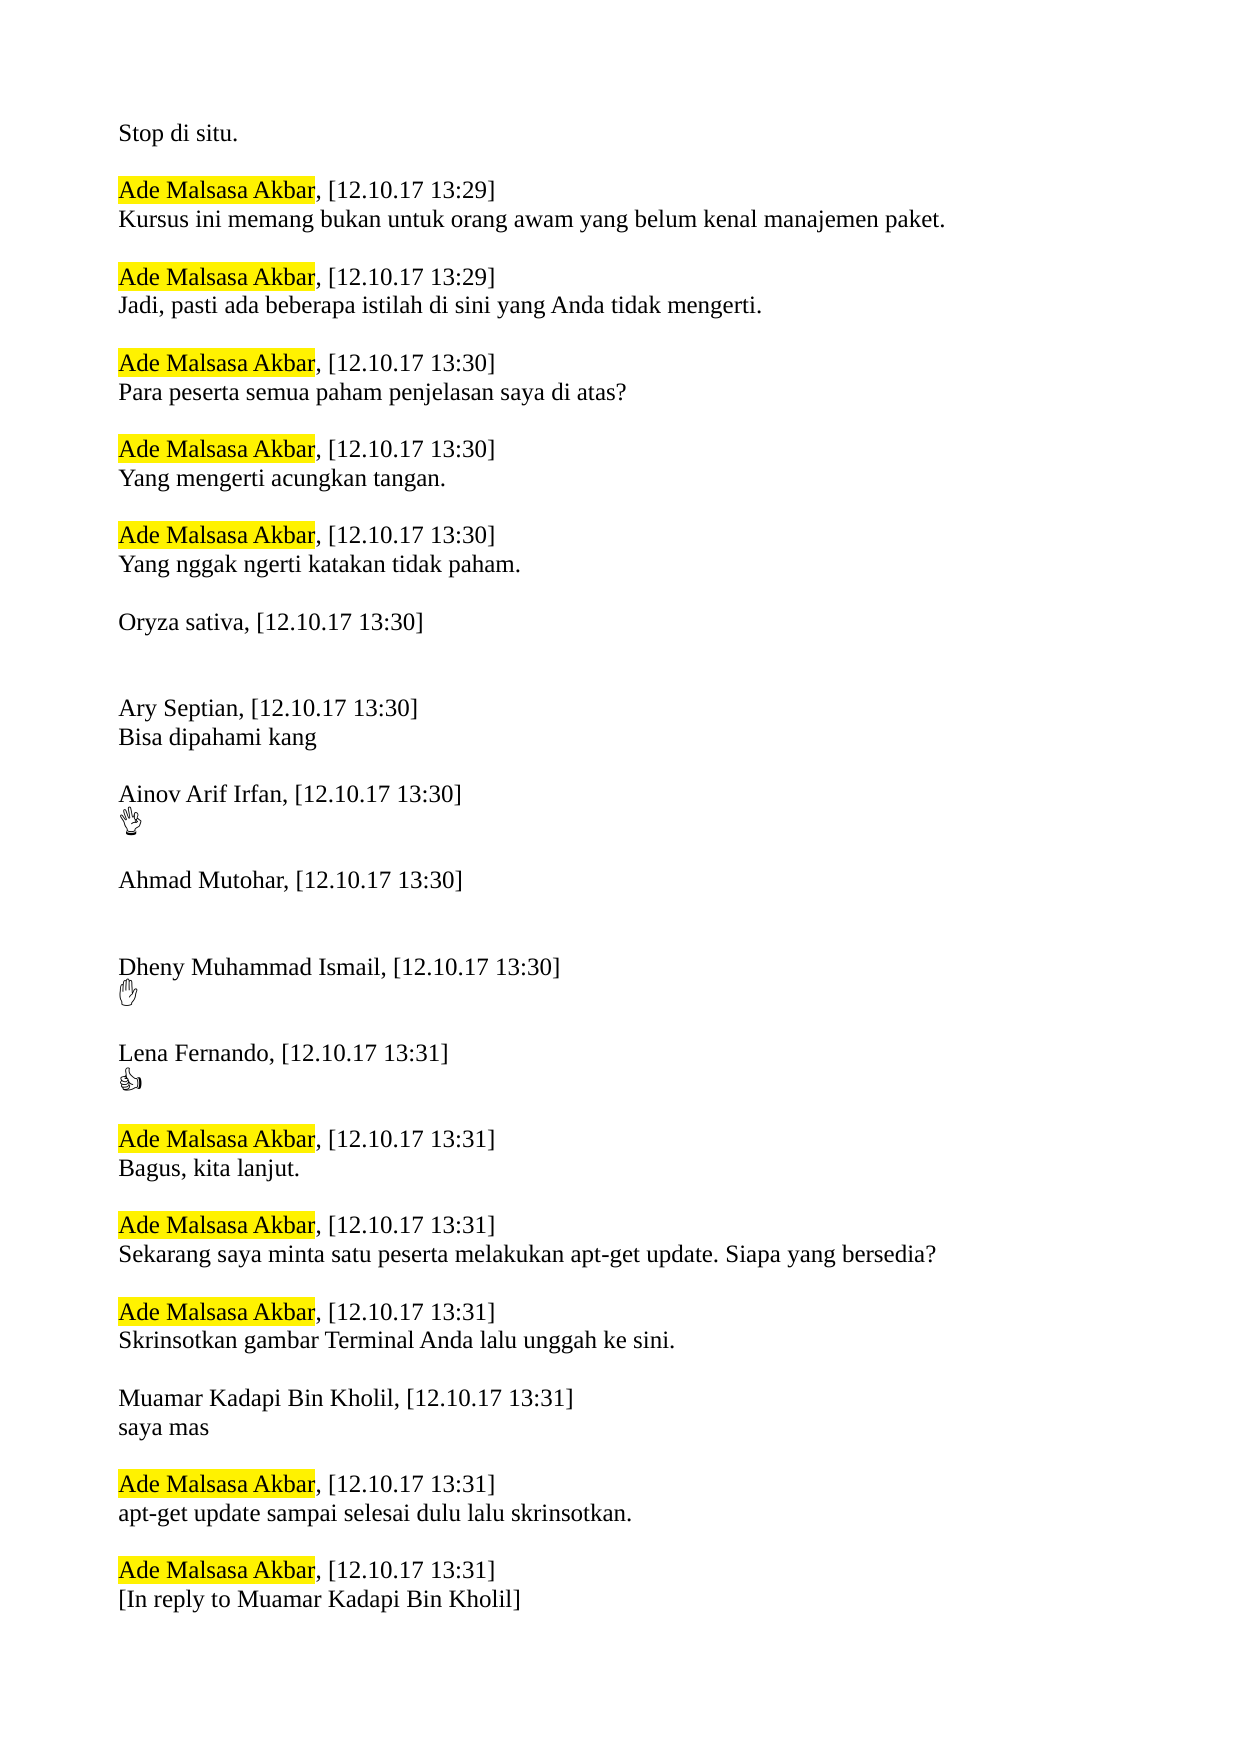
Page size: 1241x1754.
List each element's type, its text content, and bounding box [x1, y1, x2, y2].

text Ade Malsasa Akbar, [12.10.17 13:31] [118, 1556, 1122, 1584]
text Stop di situ. [118, 118, 1122, 147]
text Ahmad Mutohar, [12.10.17 13:30] [118, 866, 1122, 894]
text ✋️ [118, 981, 1122, 1009]
text saya mas [118, 1412, 1122, 1441]
text Ary Septian, [12.10.17 13:30] [118, 693, 1122, 722]
text Ade Malsasa Akbar, [12.10.17 13:30] [118, 434, 1122, 463]
text Muamar Kadapi Bin Kholil, [12.10.17 13:31] [118, 1383, 1122, 1412]
text 👌 [118, 808, 1122, 837]
text Yang nggak ngerti katakan tidak paham. [118, 549, 1122, 578]
text apt-get update sampai selesai dulu lalu skrinsotkan. [118, 1498, 1122, 1527]
text Yang mengerti acungkan tangan. [118, 463, 1122, 492]
text Para peserta semua paham penjelasan saya di atas? [118, 377, 1122, 406]
text 🤞 [118, 636, 1122, 664]
text Ade Malsasa Akbar, [12.10.17 13:31] [118, 1469, 1122, 1498]
text Ade Malsasa Akbar, [12.10.17 13:31] [118, 1211, 1122, 1239]
text 👍 [118, 1067, 1122, 1096]
text Ade Malsasa Akbar, [12.10.17 13:30] [118, 521, 1122, 549]
text Ade Malsasa Akbar, [12.10.17 13:29] [118, 176, 1122, 204]
text Skrinsotkan gambar Terminal Anda lalu unggah ke sini. [118, 1326, 1122, 1354]
text Ade Malsasa Akbar, [12.10.17 13:31] [118, 1297, 1122, 1326]
text 🤞 [118, 894, 1122, 923]
text Kursus ini memang bukan untuk orang awam yang belum kenal manajemen paket. [118, 204, 1122, 233]
text Ade Malsasa Akbar, [12.10.17 13:31] [118, 1124, 1122, 1153]
text Jadi, pasti ada beberapa istilah di sini yang Anda tidak mengerti. [118, 291, 1122, 319]
text [In reply to Muamar Kadapi Bin Kholil] [118, 1584, 1122, 1613]
text Lena Fernando, [12.10.17 13:31] [118, 1038, 1122, 1067]
text Ainov Arif Irfan, [12.10.17 13:30] [118, 779, 1122, 808]
text Ade Malsasa Akbar, [12.10.17 13:29] [118, 262, 1122, 291]
text Dheny Muhammad Ismail, [12.10.17 13:30] [118, 952, 1122, 981]
text Oryza sativa, [12.10.17 13:30] [118, 607, 1122, 636]
text Sekarang saya minta satu peserta melakukan apt-get update. Siapa yang bersedia? [118, 1239, 1122, 1268]
text Bisa dipahami kang [118, 722, 1122, 751]
text Bagus, kita lanjut. [118, 1153, 1122, 1182]
text Ade Malsasa Akbar, [12.10.17 13:30] [118, 348, 1122, 377]
